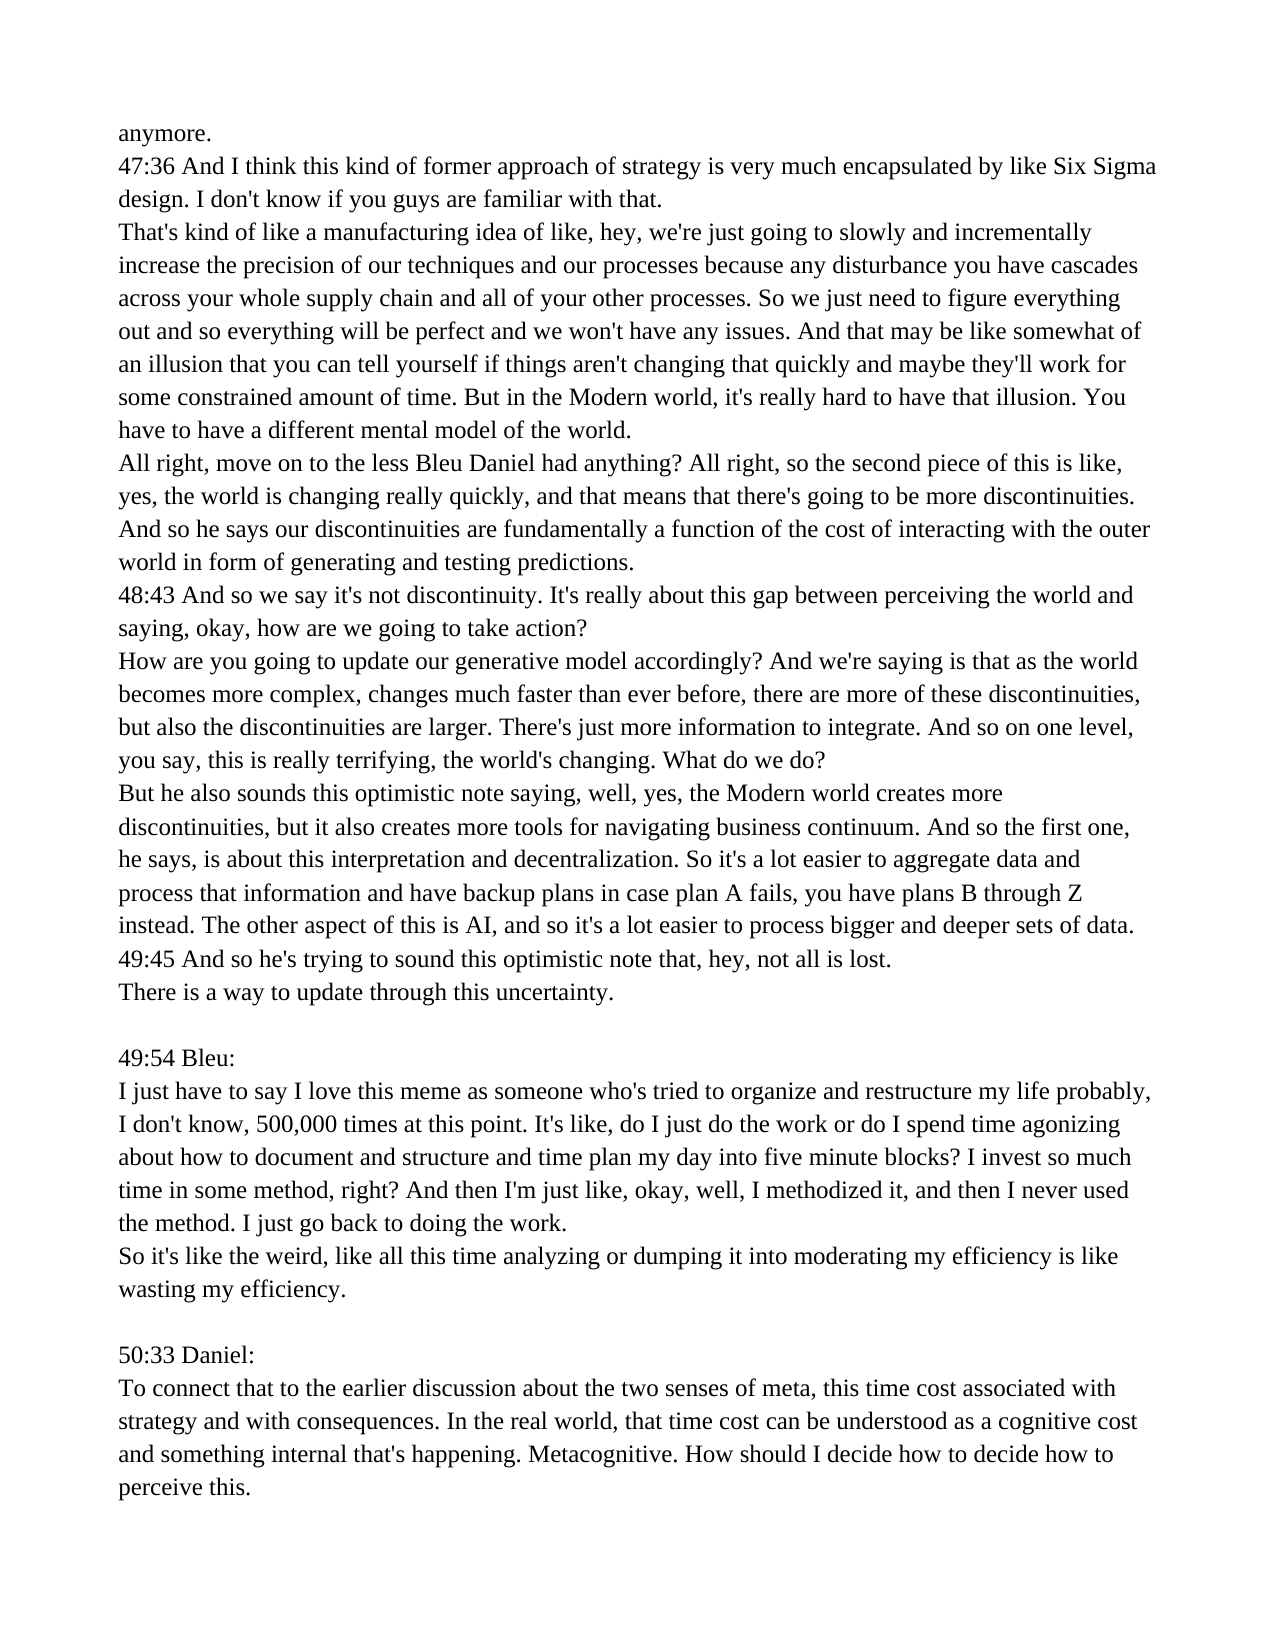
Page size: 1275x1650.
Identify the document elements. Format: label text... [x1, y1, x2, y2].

text 47:36 And I think this kind of former approach of strategy is very much encapsulated by like Six Sigma design. I don't know if you guys are familiar with that. [118, 151, 1157, 213]
text 48:43 And so we say it's not discontinuity. It's really about this gap between perceiving the world and saying, okay, how are we going to take action? [118, 580, 1157, 642]
text To connect that to the earlier discussion about the two senses of meta, this time cost associated with strategy and with consequences. In the real world, that time cost can be understood as a cognitive cost and something internal that's happening. Metacognitive. How should I decide how to decide how to perceive this. [118, 1373, 1157, 1501]
text 49:45 And so he's trying to sound this optimistic note that, hey, not all is lost. [118, 944, 1157, 972]
text anymore. [118, 118, 1157, 147]
text All right, move on to the less Bleu Daniel had anything? All right, so the second piece of this is like, yes, the world is changing really quickly, and that means that there's going to be more discontinuities. And so he says our discontinuities are fundamentally a function of the cost of interacting with the outer world in form of generating and testing predictions. [118, 448, 1157, 576]
text So it's like the weird, like all this time analyzing or dumping it into moderating my efficiency is like wasting my efficiency. [118, 1241, 1157, 1303]
text 49:54 Bleu: [118, 1043, 1157, 1071]
text That's kind of like a manufacturing idea of like, hey, we're just going to slowly and incrementally increase the precision of our techniques and our processes because any disturbance you have cascades across your whole supply chain and all of your other processes. So we just need to figure everything out and so everything will be perfect and we won't have any issues. And that may be like somewhat of an illusion that you can tell yourself if things aren't changing that quickly and maybe they'll work for some constrained amount of time. But in the Modern world, it's really hard to have that illusion. You have to have a different mental model of the world. [118, 217, 1157, 444]
text There is a way to update through this uncertainty. [118, 977, 1157, 1005]
text 50:33 Daniel: [118, 1340, 1157, 1369]
text But he also sounds this optimistic note saying, well, yes, the Modern world creates more discontinuities, but it also creates more tools for navigating business continuum. And so the first one, he says, is about this interpretation and decentralization. So it's a lot easier to aggregate data and process that information and have backup plans in case plan A fails, you have plans B through Z instead. The other aspect of this is AI, and so it's a lot easier to process bigger and deeper sets of data. [118, 778, 1157, 939]
text I just have to say I love this meme as someone who's tried to organize and restructure my life probably, I don't know, 500,000 times at this point. It's like, do I just do the work or do I spend time agonizing about how to document and structure and time plan my day into five minute blocks? I invest so much time in some method, right? And then I'm just like, okay, well, I methodized it, and then I never used the method. I just go back to doing the work. [118, 1076, 1157, 1237]
text How are you going to update our generative model accordingly? And we're saying is that as the world becomes more complex, changes much faster than ever before, there are more of these discontinuities, but also the discontinuities are larger. There's just more information to integrate. And so on one level, you say, this is really terrifying, the world's changing. What do we do? [118, 646, 1157, 774]
